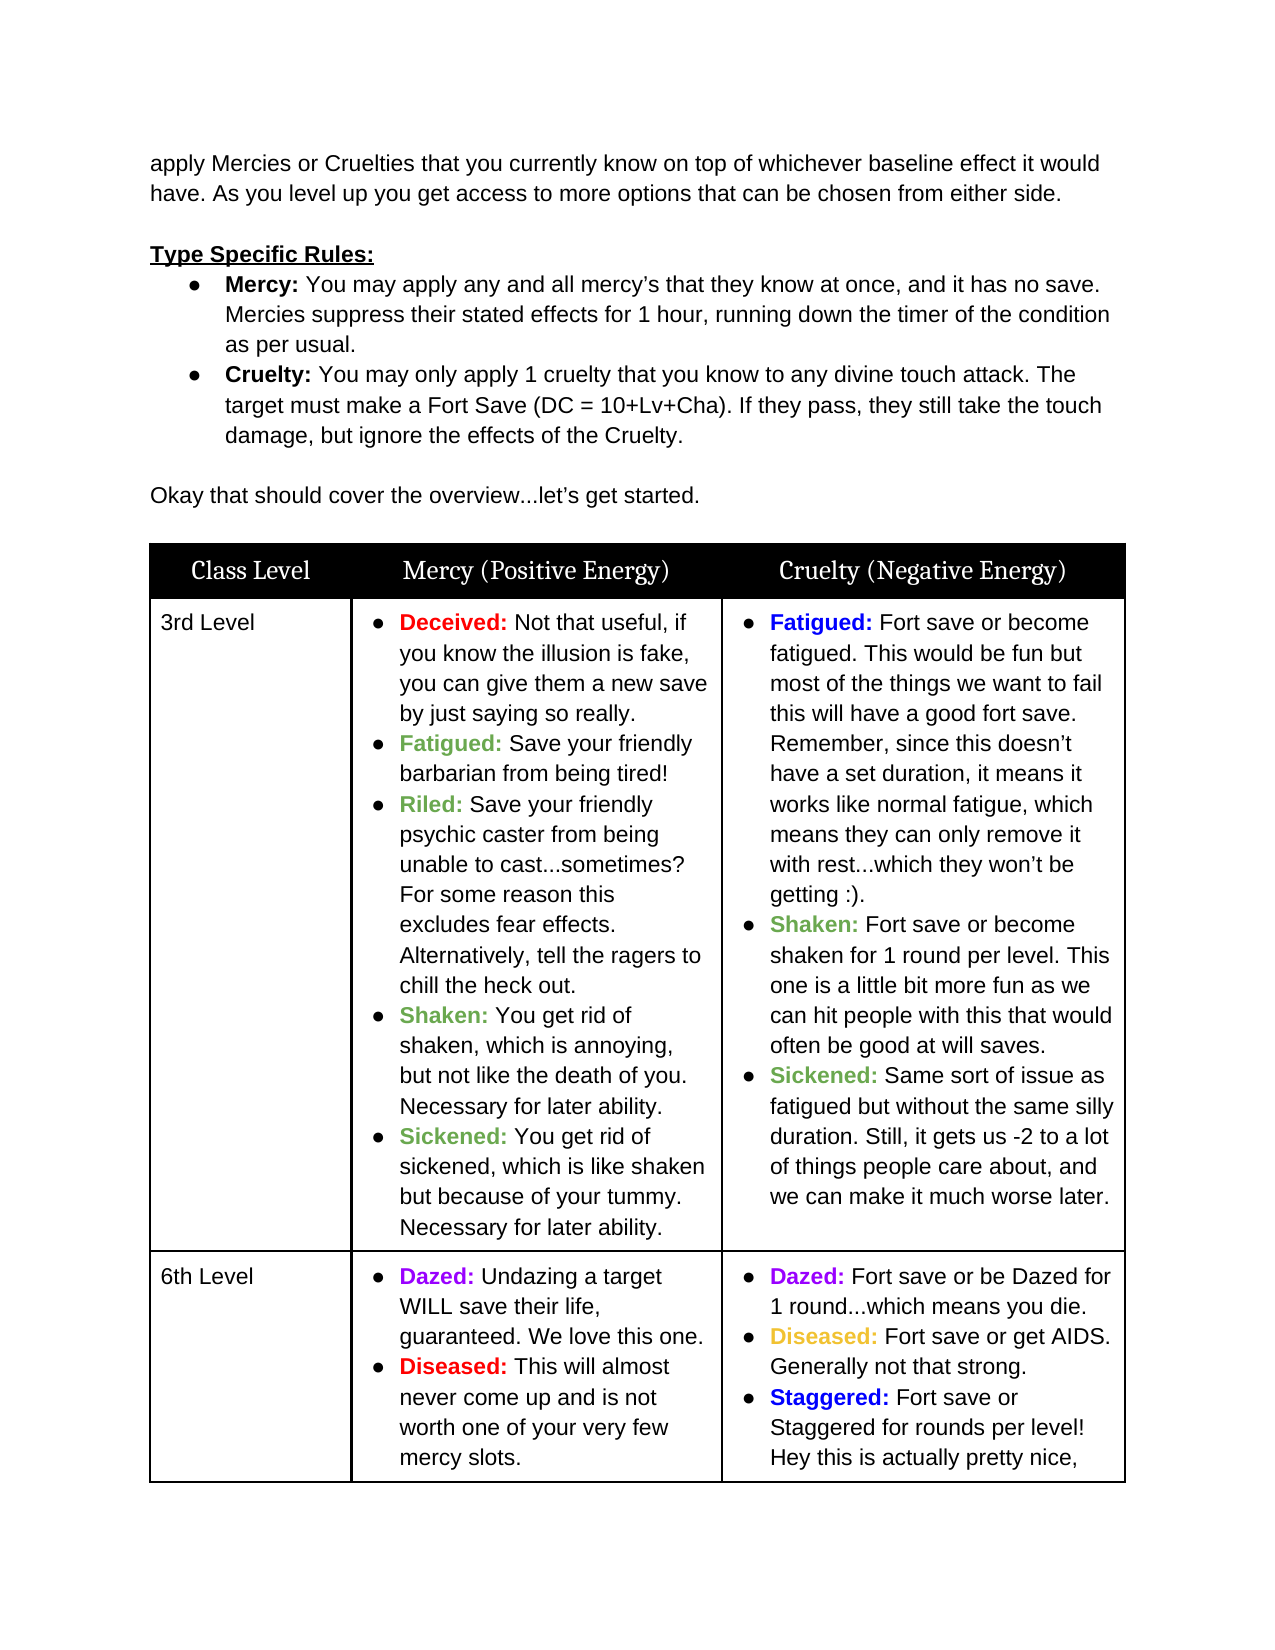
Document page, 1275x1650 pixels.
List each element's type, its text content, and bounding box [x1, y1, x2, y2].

table_cell 6th Level [151, 1252, 350, 1481]
table_cell Dazed: Fort save or be Dazed for 1 round...which means you die. Diseased: Fort save or get AIDS. Generally not that strong. Staggered: Fort save or Staggered for rounds per level! Hey this is actually pretty nice, [723, 1252, 1124, 1481]
text Okay that should cover the overview...let’s get started. [150, 482, 1125, 509]
text apply Mercies or Cruelties that you currently know on top of whichever baseline effect it would have. As you level up you get access to more options that can be chosen from either side. Type Specific Rules: [150, 150, 1125, 267]
table_cell 3rd Level [151, 599, 350, 1250]
table_header Class Level [151, 545, 350, 597]
list Mercy: You may apply any and all mercy’s that they know at once, and it has no save. Mercies suppress their stated effects for 1 hour, running down the timer of the condition as per usual. [187, 271, 1125, 358]
table_cell Dazed: Undazing a target WILL save their life, guaranteed. We love this one. Diseased: This will almost never come up and is not worth one of your very few mercy slots. Enfeebled: Auto dispel any affects that are reducing a specific ability score. (i.e. if one effect targets STR and DEX and another targets CON and DEX you can dispel all effects targeting DEX automatically.) One of the few abilities that can dispel supernatural abilities. Haunted: Acts as protection from evil but only for the bonus saves against compulsion spells and immunity...which is like the best part of that spell. You won’t always need it, but when you do, you’ll be glad you took it. Or ya know, just take protection from evil...you have a good amount of spells. Staggered: Target is no longer staggered. Kinda meh at this level compared to others. Targeted: High DC sanctuary. Great for backliners, tricksters, or summoners who can force will saves on opponents to prevent themselves from getting hit. Also, remember, it’s a supernatural ability, so it can’t be dispelled. [353, 1252, 721, 1481]
list Cruelty: You may only apply 1 cruelty that you know to any divine touch attack. The target must make a Fort Save (DC = 10+Lv+Cha). If they pass, they still take the touch damage, but ignore the effects of the Cruelty. [187, 361, 1125, 448]
table_cell Fatigued: Fort save or become fatigued. This would be fun but most of the things we want to fail this will have a good fort save. Remember, since this doesn’t have a set duration, it means it works like normal fatigue, which means they can only remove it with rest...which they won’t be getting :). Shaken: Fort save or become shaken for 1 round per level. This one is a little bit more fun as we can hit people with this that would often be good at will saves. Sickened: Same sort of issue as fatigued but without the same silly duration. Still, it gets us -2 to a lot of things people care about, and we can make it much worse later. [723, 599, 1124, 1250]
table_header Cruelty (Negative Energy) [723, 545, 1124, 597]
table_cell Deceived: Not that useful, if you know the illusion is fake, you can give them a new save by just saying so really. Fatigued: Save your friendly barbarian from being tired! Riled: Save your friendly psychic caster from being unable to cast...sometimes? For some reason this excludes fear effects. Alternatively, tell the ragers to chill the heck out. Shaken: You get rid of shaken, which is annoying, but not like the death of you. Necessary for later ability. Sickened: You get rid of sickened, which is like shaken but because of your tummy. Necessary for later ability. [353, 599, 721, 1250]
table_header Mercy (Positive Energy) [353, 545, 721, 597]
